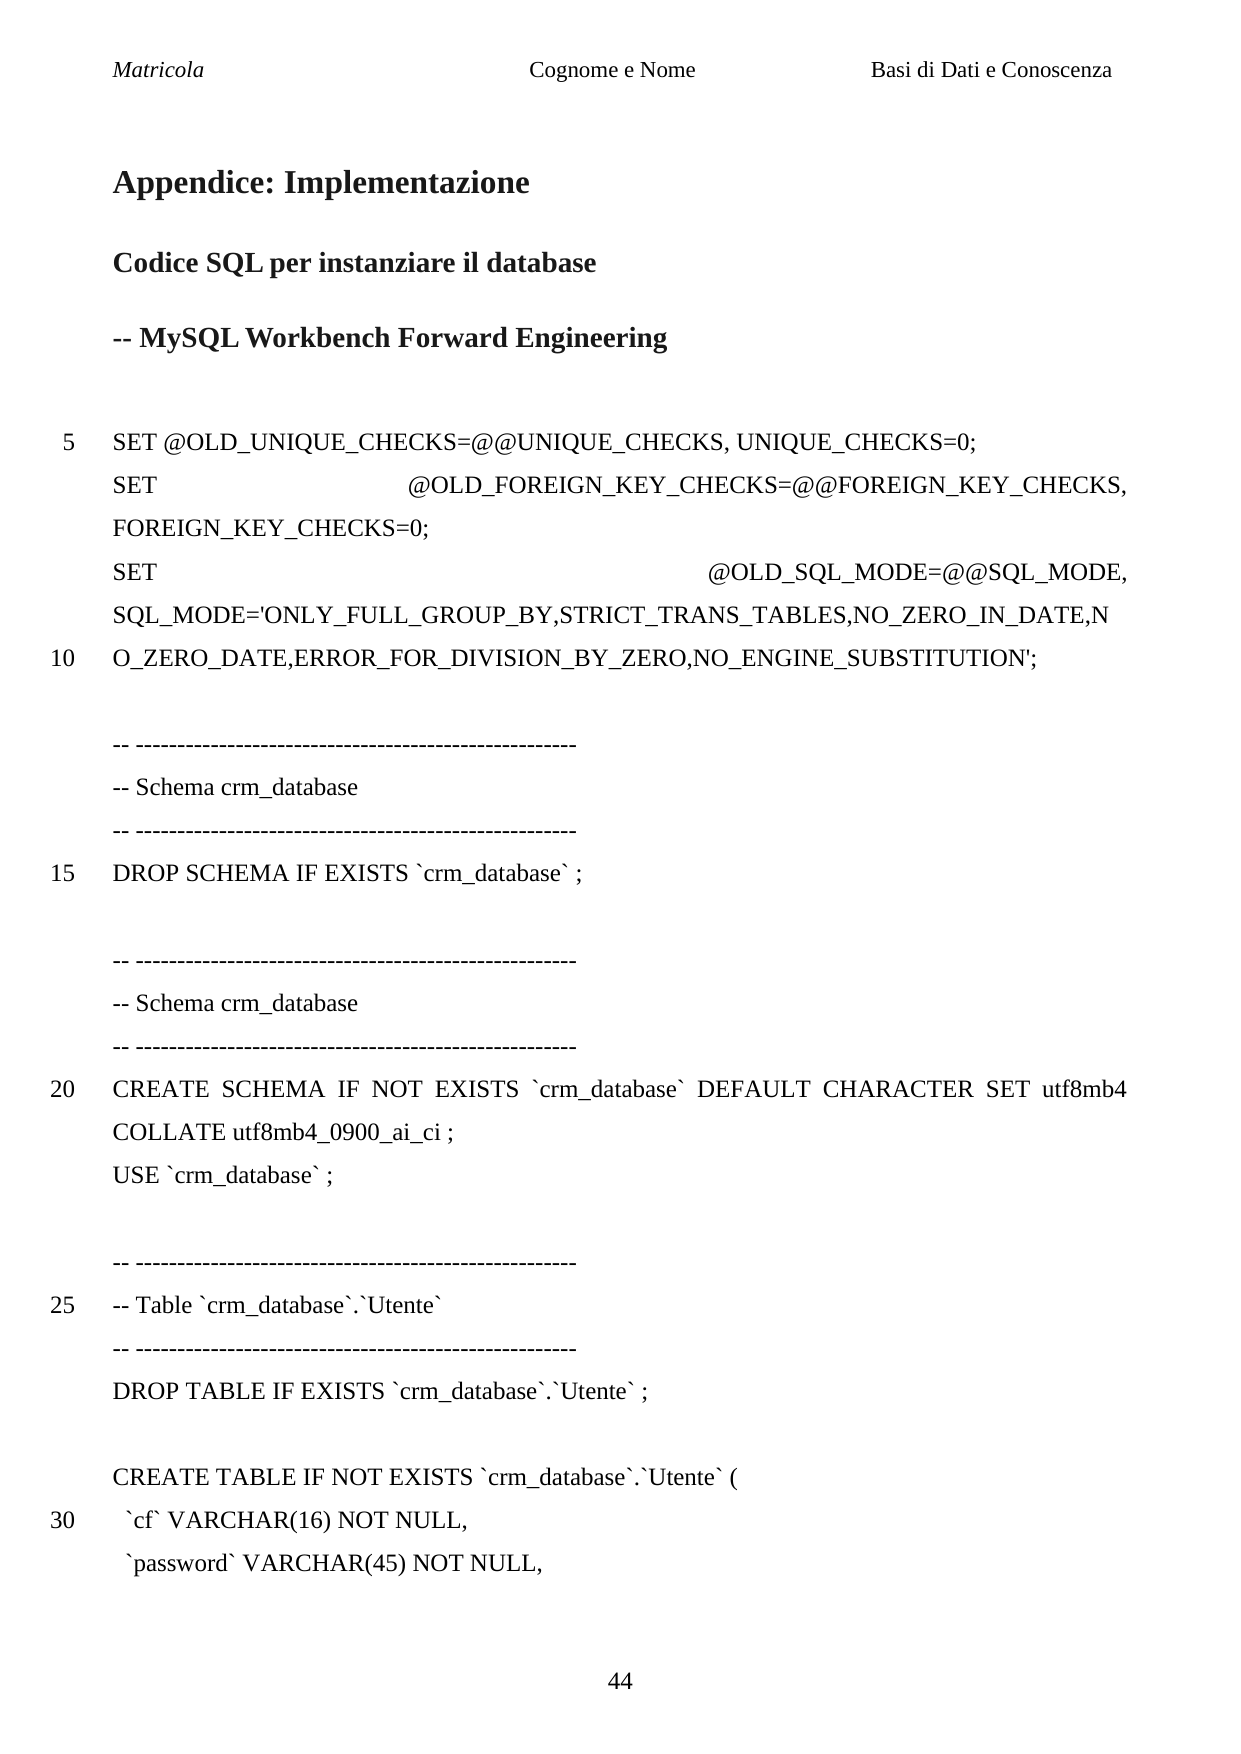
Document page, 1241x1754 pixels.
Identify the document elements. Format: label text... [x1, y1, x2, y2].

text -- Schema crm_database [112, 988, 1128, 1017]
text -- ----------------------------------------------------- [112, 1031, 1128, 1060]
subtitle -- MySQL Workbench Forward Engineering [112, 320, 1128, 354]
subtitle Codice SQL per instanziare il database [112, 245, 1128, 278]
text -- ----------------------------------------------------- [112, 815, 1128, 844]
text CREATE TABLE IF NOT EXISTS `crm_database`.`Utente` ( [112, 1462, 1128, 1491]
text -- ----------------------------------------------------- [112, 945, 1128, 973]
text -- ----------------------------------------------------- [112, 729, 1128, 758]
text DROP TABLE IF EXISTS `crm_database`.`Utente` ; [112, 1376, 1128, 1405]
text SET @OLD_SQL_MODE=@@SQL_MODE, SQL_MODE='ONLY_FULL_GROUP_BY,STRICT_TRANS_TABLES,NO_ZERO_IN_DATE,NO_ZERO_DATE,ERROR_FOR_DIVISION_BY_ZERO,NO_ENGINE_SUBSTITUTION'; [112, 557, 1128, 672]
text `password` VARCHAR(45) NOT NULL, [112, 1548, 1128, 1577]
text -- ----------------------------------------------------- [112, 1333, 1128, 1362]
text -- ----------------------------------------------------- [112, 1247, 1128, 1275]
text `cf` VARCHAR(16) NOT NULL, [112, 1505, 1128, 1534]
text -- Table `crm_database`.`Utente` [112, 1290, 1128, 1318]
subtitle Appendice: Implementazione [112, 162, 1128, 201]
text SET @OLD_UNIQUE_CHECKS=@@UNIQUE_CHECKS, UNIQUE_CHECKS=0; [112, 427, 1128, 456]
text CREATE SCHEMA IF NOT EXISTS `crm_database` DEFAULT CHARACTER SET utf8mb4 COLLATE utf8mb4_0900_ai_ci ; [112, 1074, 1128, 1146]
text SET @OLD_FOREIGN_KEY_CHECKS=@@FOREIGN_KEY_CHECKS, FOREIGN_KEY_CHECKS=0; [112, 470, 1128, 542]
text -- Schema crm_database [112, 772, 1128, 801]
text DROP SCHEMA IF EXISTS `crm_database` ; [112, 858, 1128, 887]
text USE `crm_database` ; [112, 1160, 1128, 1189]
